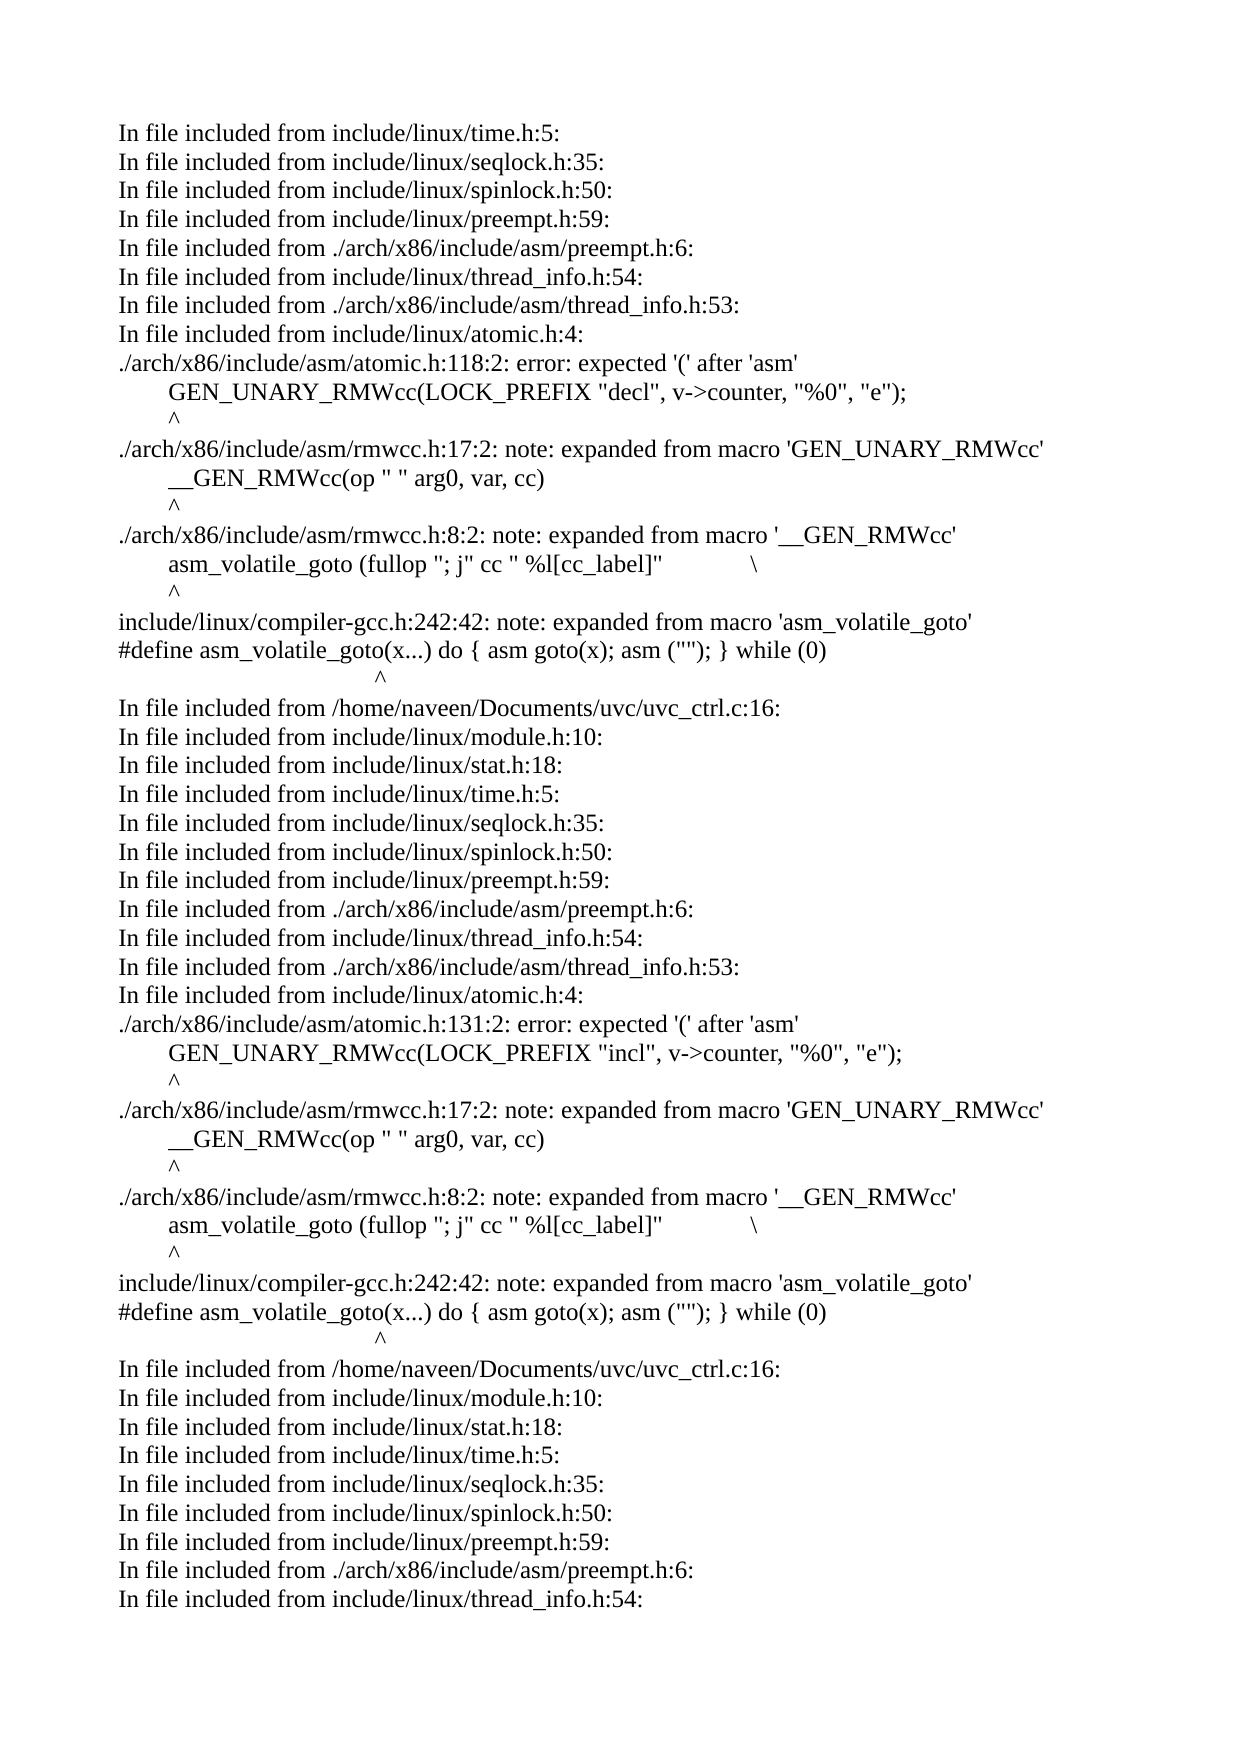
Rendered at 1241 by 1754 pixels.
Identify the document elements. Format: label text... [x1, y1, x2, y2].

text In file included from include/linux/module.h:10: [118, 1383, 1122, 1412]
text ^ [118, 492, 1122, 521]
text In file included from ./arch/x86/include/asm/preempt.h:6: [118, 894, 1122, 923]
text In file included from ./arch/x86/include/asm/preempt.h:6: [118, 233, 1122, 262]
text In file included from include/linux/time.h:5: [118, 118, 1122, 147]
text In file included from include/linux/preempt.h:59: [118, 204, 1122, 233]
text In file included from include/linux/stat.h:18: [118, 751, 1122, 779]
text GEN_UNARY_RMWcc(LOCK_PREFIX "incl", v->counter, "%0", "e"); [118, 1038, 1122, 1067]
text ./arch/x86/include/asm/rmwcc.h:8:2: note: expanded from macro '__GEN_RMWcc' [118, 1182, 1122, 1211]
text ^ [118, 406, 1122, 434]
text In file included from ./arch/x86/include/asm/thread_info.h:53: [118, 291, 1122, 319]
text #define asm_volatile_goto(x...) do { asm goto(x); asm (""); } while (0) [118, 636, 1122, 664]
text ^ [118, 1239, 1122, 1268]
text ./arch/x86/include/asm/rmwcc.h:8:2: note: expanded from macro '__GEN_RMWcc' [118, 521, 1122, 549]
text ./arch/x86/include/asm/rmwcc.h:17:2: note: expanded from macro 'GEN_UNARY_RMWcc' [118, 434, 1122, 463]
text In file included from include/linux/seqlock.h:35: [118, 1469, 1122, 1498]
text ^ [118, 578, 1122, 607]
text ^ [118, 1326, 1122, 1354]
text include/linux/compiler-gcc.h:242:42: note: expanded from macro 'asm_volatile_goto' [118, 1268, 1122, 1297]
text In file included from ./arch/x86/include/asm/preempt.h:6: [118, 1556, 1122, 1584]
text In file included from include/linux/module.h:10: [118, 722, 1122, 751]
text In file included from include/linux/thread_info.h:54: [118, 262, 1122, 291]
text ^ [118, 664, 1122, 693]
text asm_volatile_goto (fullop "; j" cc " %l[cc_label]" \ [118, 549, 1122, 578]
text ^ [118, 1153, 1122, 1182]
text In file included from include/linux/preempt.h:59: [118, 866, 1122, 894]
text ./arch/x86/include/asm/atomic.h:131:2: error: expected '(' after 'asm' [118, 1009, 1122, 1038]
text In file included from include/linux/spinlock.h:50: [118, 176, 1122, 204]
text #define asm_volatile_goto(x...) do { asm goto(x); asm (""); } while (0) [118, 1297, 1122, 1326]
text In file included from include/linux/time.h:5: [118, 779, 1122, 808]
text In file included from include/linux/preempt.h:59: [118, 1527, 1122, 1556]
text In file included from include/linux/stat.h:18: [118, 1412, 1122, 1441]
text In file included from include/linux/spinlock.h:50: [118, 1498, 1122, 1527]
text In file included from include/linux/spinlock.h:50: [118, 837, 1122, 866]
text In file included from ./arch/x86/include/asm/thread_info.h:53: [118, 952, 1122, 981]
text In file included from include/linux/seqlock.h:35: [118, 147, 1122, 176]
text asm_volatile_goto (fullop "; j" cc " %l[cc_label]" \ [118, 1211, 1122, 1239]
text ^ [118, 1067, 1122, 1096]
text __GEN_RMWcc(op " " arg0, var, cc) [118, 463, 1122, 492]
text ./arch/x86/include/asm/rmwcc.h:17:2: note: expanded from macro 'GEN_UNARY_RMWcc' [118, 1096, 1122, 1124]
text In file included from include/linux/atomic.h:4: [118, 981, 1122, 1009]
text ./arch/x86/include/asm/atomic.h:118:2: error: expected '(' after 'asm' [118, 348, 1122, 377]
text In file included from /home/naveen/Documents/uvc/uvc_ctrl.c:16: [118, 1354, 1122, 1383]
text In file included from include/linux/seqlock.h:35: [118, 808, 1122, 837]
text __GEN_RMWcc(op " " arg0, var, cc) [118, 1124, 1122, 1153]
text In file included from include/linux/thread_info.h:54: [118, 1584, 1122, 1613]
text In file included from include/linux/atomic.h:4: [118, 319, 1122, 348]
text In file included from /home/naveen/Documents/uvc/uvc_ctrl.c:16: [118, 693, 1122, 722]
text In file included from include/linux/thread_info.h:54: [118, 923, 1122, 952]
text In file included from include/linux/time.h:5: [118, 1441, 1122, 1469]
text include/linux/compiler-gcc.h:242:42: note: expanded from macro 'asm_volatile_goto' [118, 607, 1122, 636]
text GEN_UNARY_RMWcc(LOCK_PREFIX "decl", v->counter, "%0", "e"); [118, 377, 1122, 406]
